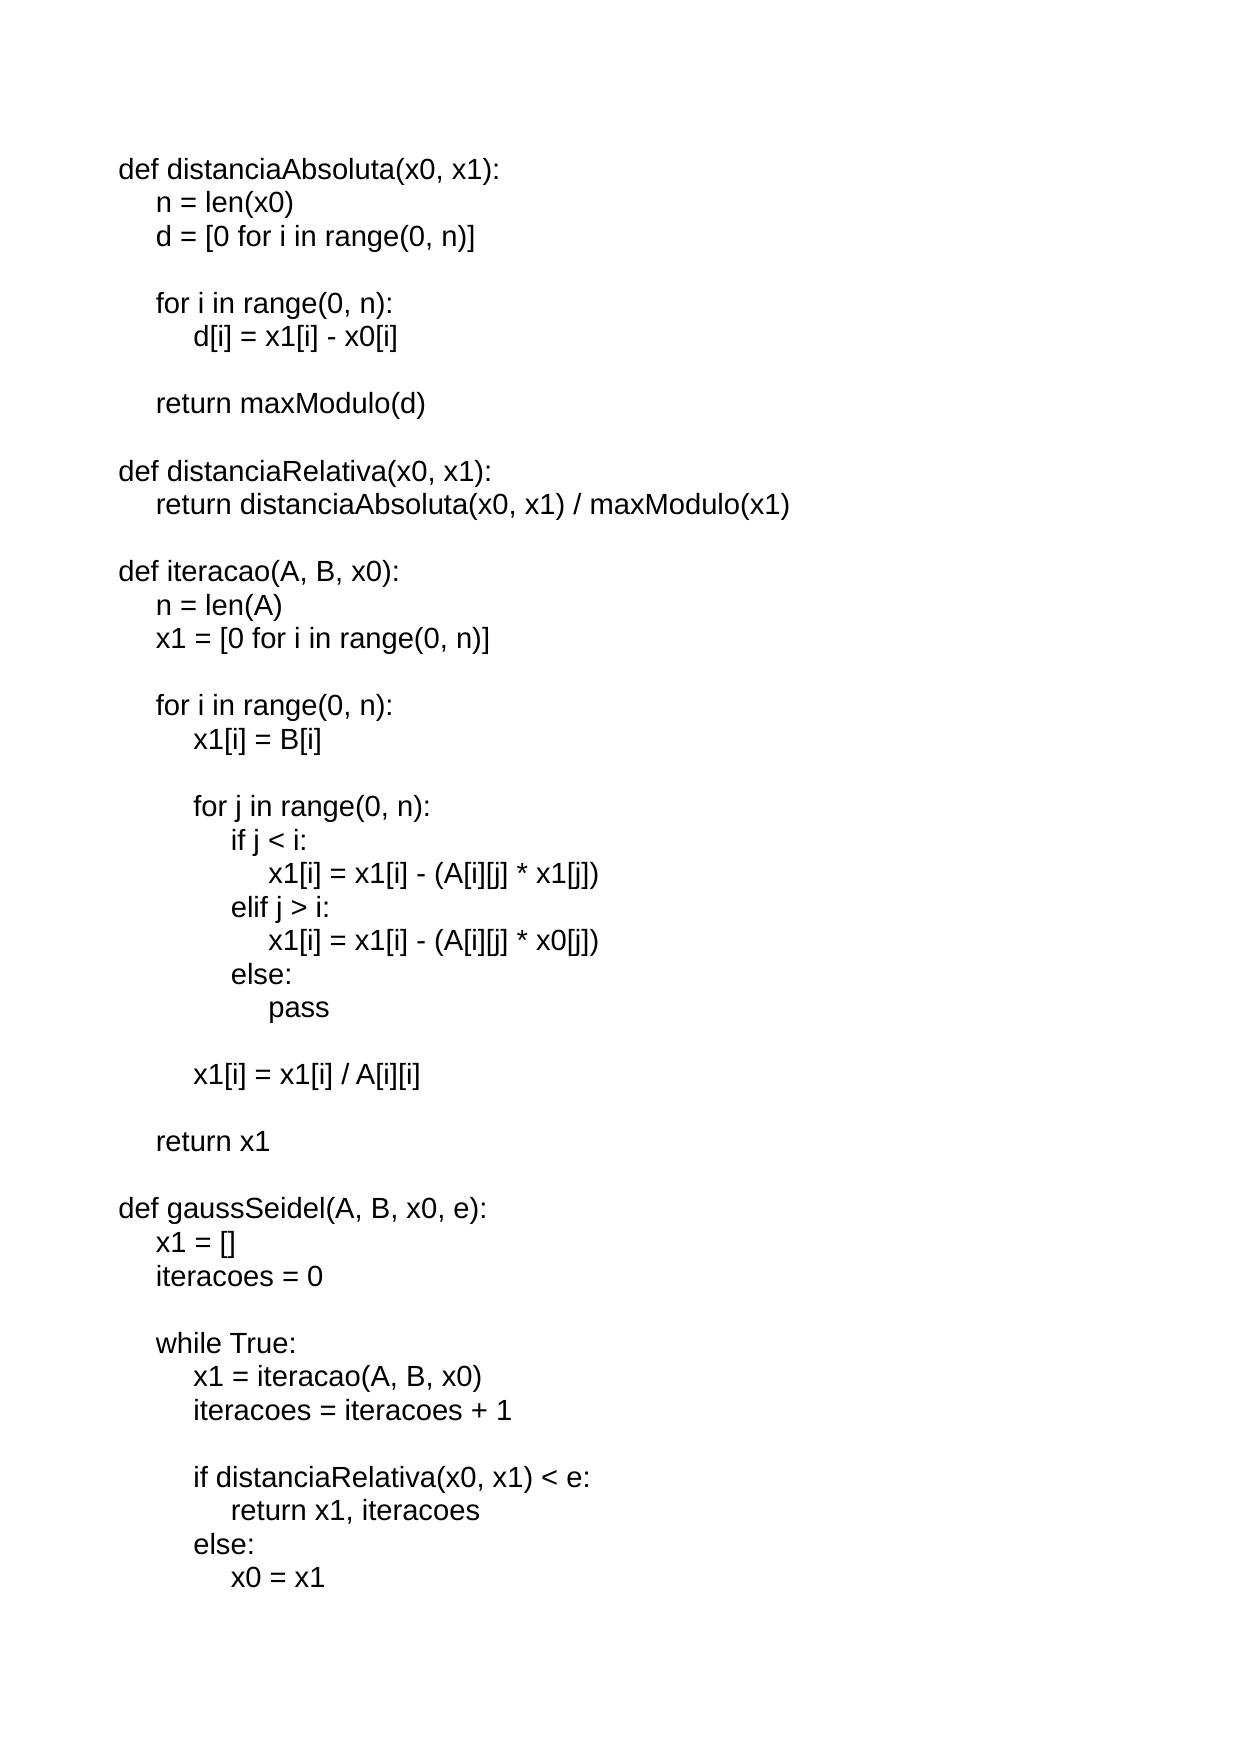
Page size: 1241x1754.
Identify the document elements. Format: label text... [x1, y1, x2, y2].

text n = len(x0) [118, 185, 1122, 219]
text return x1, iteracoes [118, 1493, 1122, 1527]
text elif j > i: [118, 889, 1122, 923]
text n = len(A) [118, 588, 1122, 621]
text x1 = [0 for i in range(0, n)] [118, 621, 1122, 655]
text def distanciaRelativa(x0, x1): [118, 453, 1122, 487]
text for i in range(0, n): [118, 688, 1122, 722]
text x1[i] = x1[i] / A[i][i] [118, 1057, 1122, 1091]
text x1[i] = B[i] [118, 722, 1122, 755]
text else: [118, 1527, 1122, 1560]
text pass [118, 990, 1122, 1024]
text x1 = [] [118, 1225, 1122, 1258]
text def gaussSeidel(A, B, x0, e): [118, 1191, 1122, 1225]
text for i in range(0, n): [118, 286, 1122, 319]
text x1[i] = x1[i] - (A[i][j] * x1[j]) [118, 856, 1122, 889]
text else: [118, 957, 1122, 990]
text d[i] = x1[i] - x0[i] [118, 319, 1122, 353]
text return x1 [118, 1124, 1122, 1158]
text while True: [118, 1326, 1122, 1359]
text iteracoes = iteracoes + 1 [118, 1393, 1122, 1426]
text x1 = iteracao(A, B, x0) [118, 1359, 1122, 1393]
text return maxModulo(d) [118, 386, 1122, 420]
text d = [0 for i in range(0, n)] [118, 219, 1122, 252]
text x1[i] = x1[i] - (A[i][j] * x0[j]) [118, 923, 1122, 957]
text iteracoes = 0 [118, 1258, 1122, 1292]
text def distanciaAbsoluta(x0, x1): [118, 152, 1122, 185]
text x0 = x1 [118, 1560, 1122, 1594]
text if j < i: [118, 822, 1122, 856]
text def iteracao(A, B, x0): [118, 554, 1122, 588]
text return distanciaAbsoluta(x0, x1) / maxModulo(x1) [118, 487, 1122, 521]
text for j in range(0, n): [118, 789, 1122, 822]
text if distanciaRelativa(x0, x1) < e: [118, 1460, 1122, 1493]
